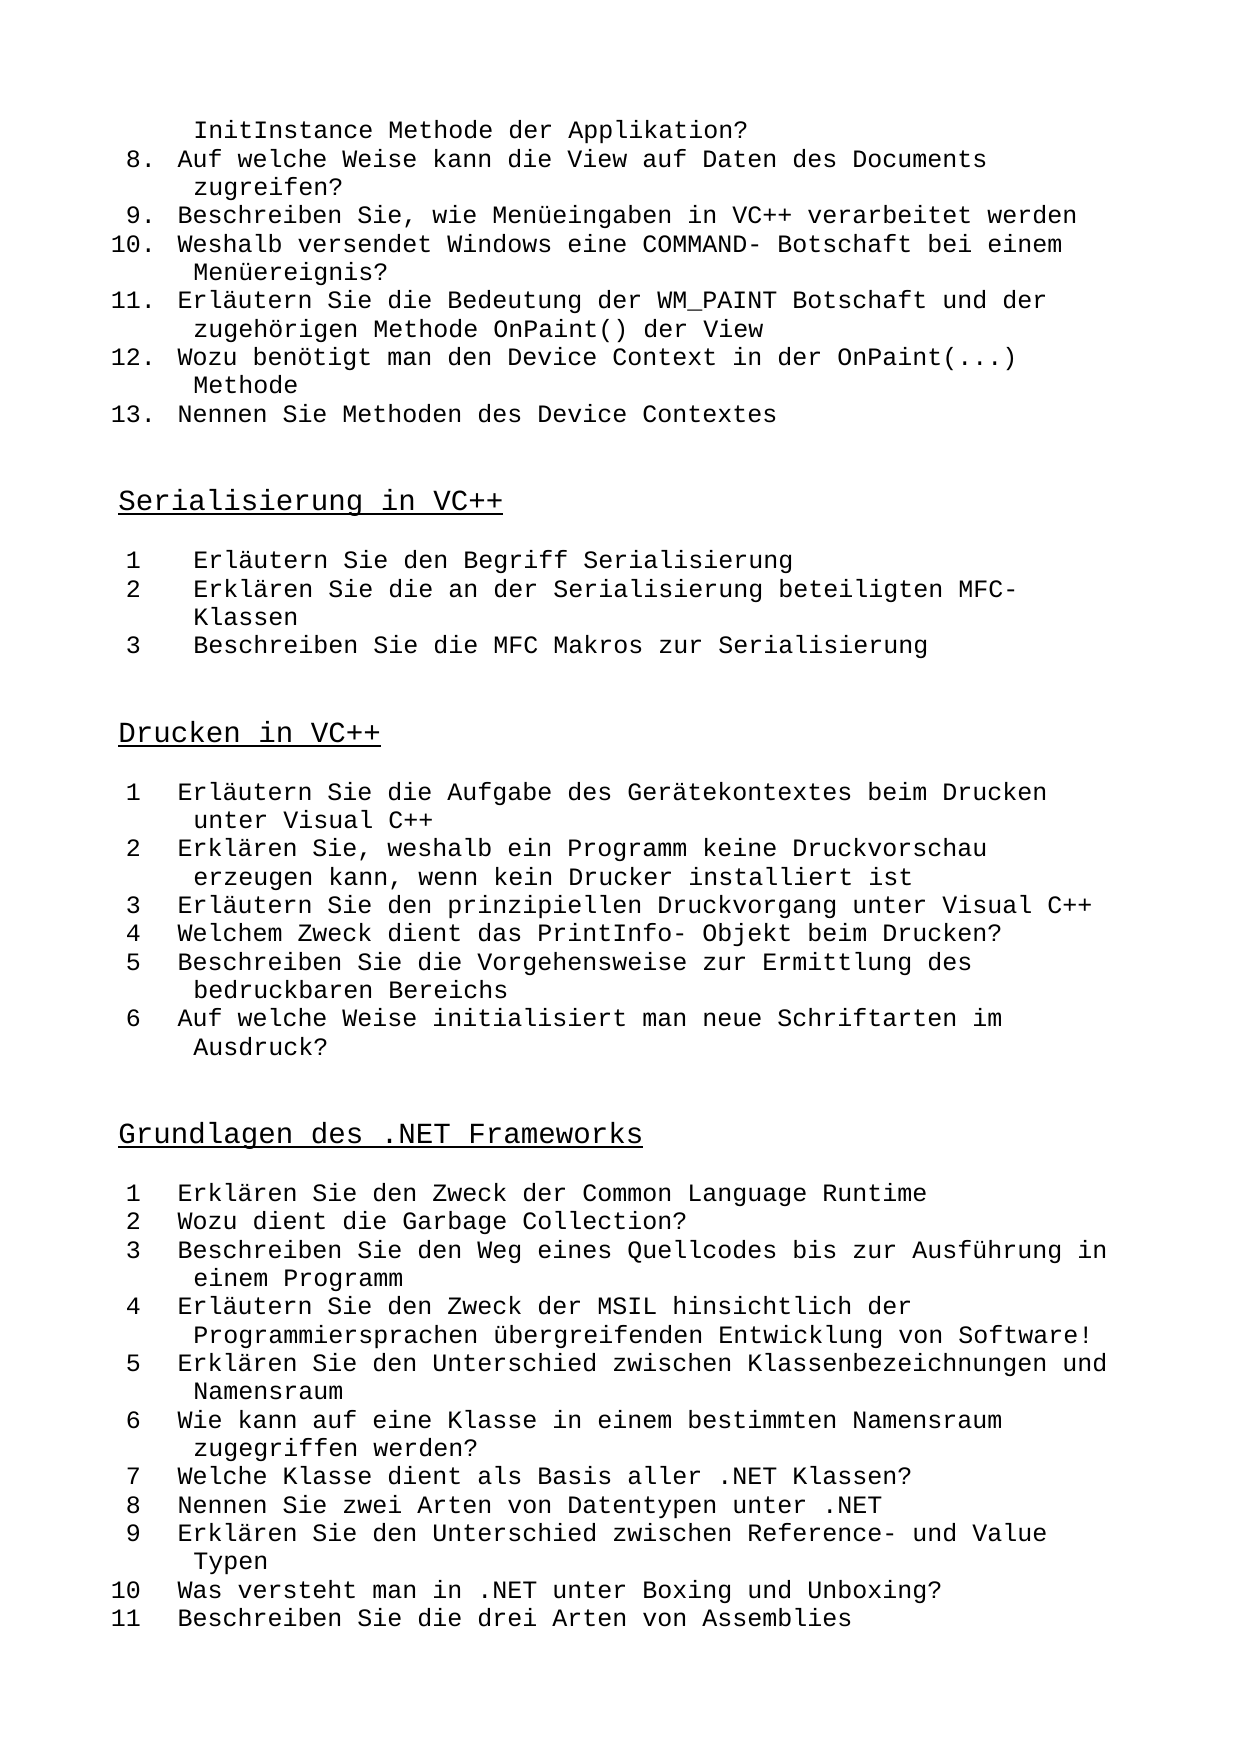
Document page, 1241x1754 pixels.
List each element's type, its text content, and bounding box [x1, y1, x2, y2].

list Erklären Sie den Unterschied zwischen Klassenbezeichnungen und Namensraum [156, 1351, 1122, 1407]
list Auf welche Weise initialisiert man neue Schriftarten im Ausdruck? [156, 1006, 1122, 1062]
list Beschreiben Sie, wie Menüeingaben in VC++ verarbeitet werden [156, 203, 1122, 231]
list Erläutern Sie den prinzipiellen Druckvorgang unter Visual C++ [156, 892, 1122, 921]
list Weshalb versendet Windows eine COMMAND- Botschaft bei einem Menüereignis? [156, 231, 1122, 288]
list Nennen Sie Methoden des Device Contextes [156, 401, 1122, 430]
text Serialisierung in VC++ [118, 486, 1122, 519]
list Erläutern Sie die Aufgabe des Gerätekontextes beim Drucken unter Visual C++ [156, 779, 1122, 836]
list Beschreiben Sie die MFC Makros zur Serialisierung [156, 633, 1122, 661]
list Erklären Sie, weshalb ein Programm keine Druckvorschau erzeugen kann, wenn kein Drucker installiert ist [156, 836, 1122, 892]
list Beschreiben Sie den Weg eines Quellcodes bis zur Ausführung in einem Programm [156, 1237, 1122, 1294]
list Wozu benötigt man den Device Context in der OnPaint(...) Methode [156, 345, 1122, 401]
list Beschreiben Sie die drei Arten von Assemblies [156, 1606, 1122, 1634]
list Auf welche Weise kann die View auf Daten des Documents zugreifen? [156, 146, 1122, 203]
list Erläutern Sie die Bedeutung der WM_PAINT Botschaft und der zugehörigen Methode OnPaint() der View [156, 288, 1122, 345]
list Welchem Zweck dient das PrintInfo- Objekt beim Drucken? [156, 921, 1122, 949]
list Erläutern Sie den Zweck der MSIL hinsichtlich der Programmiersprachen übergreifenden Entwicklung von Software! [156, 1294, 1122, 1351]
list Was versteht man in .NET unter Boxing und Unboxing? [156, 1577, 1122, 1606]
list Wozu dient die Garbage Collection? [156, 1209, 1122, 1237]
text Grundlagen des .NET Frameworks [118, 1119, 1122, 1152]
list Wie kann auf eine Klasse in einem bestimmten Namensraum zugegriffen werden? [156, 1407, 1122, 1464]
list Nennen Sie zwei Arten von Datentypen unter .NET [156, 1492, 1122, 1521]
list Beschreiben Sie die Vorgehensweise zur Ermittlung des bedruckbaren Bereichs [156, 949, 1122, 1006]
list InitInstance Methode der Applikation? [156, 118, 1122, 146]
list Erklären Sie den Unterschied zwischen Reference- und Value Typen [156, 1521, 1122, 1577]
list Welche Klasse dient als Basis aller .NET Klassen? [156, 1464, 1122, 1492]
list Erklären Sie den Zweck der Common Language Runtime [156, 1181, 1122, 1209]
list Erklären Sie die an der Serialisierung beteiligten MFC- Klassen [156, 576, 1122, 633]
text Drucken in VC++ [118, 718, 1122, 751]
list Erläutern Sie den Begriff Serialisierung [156, 548, 1122, 576]
